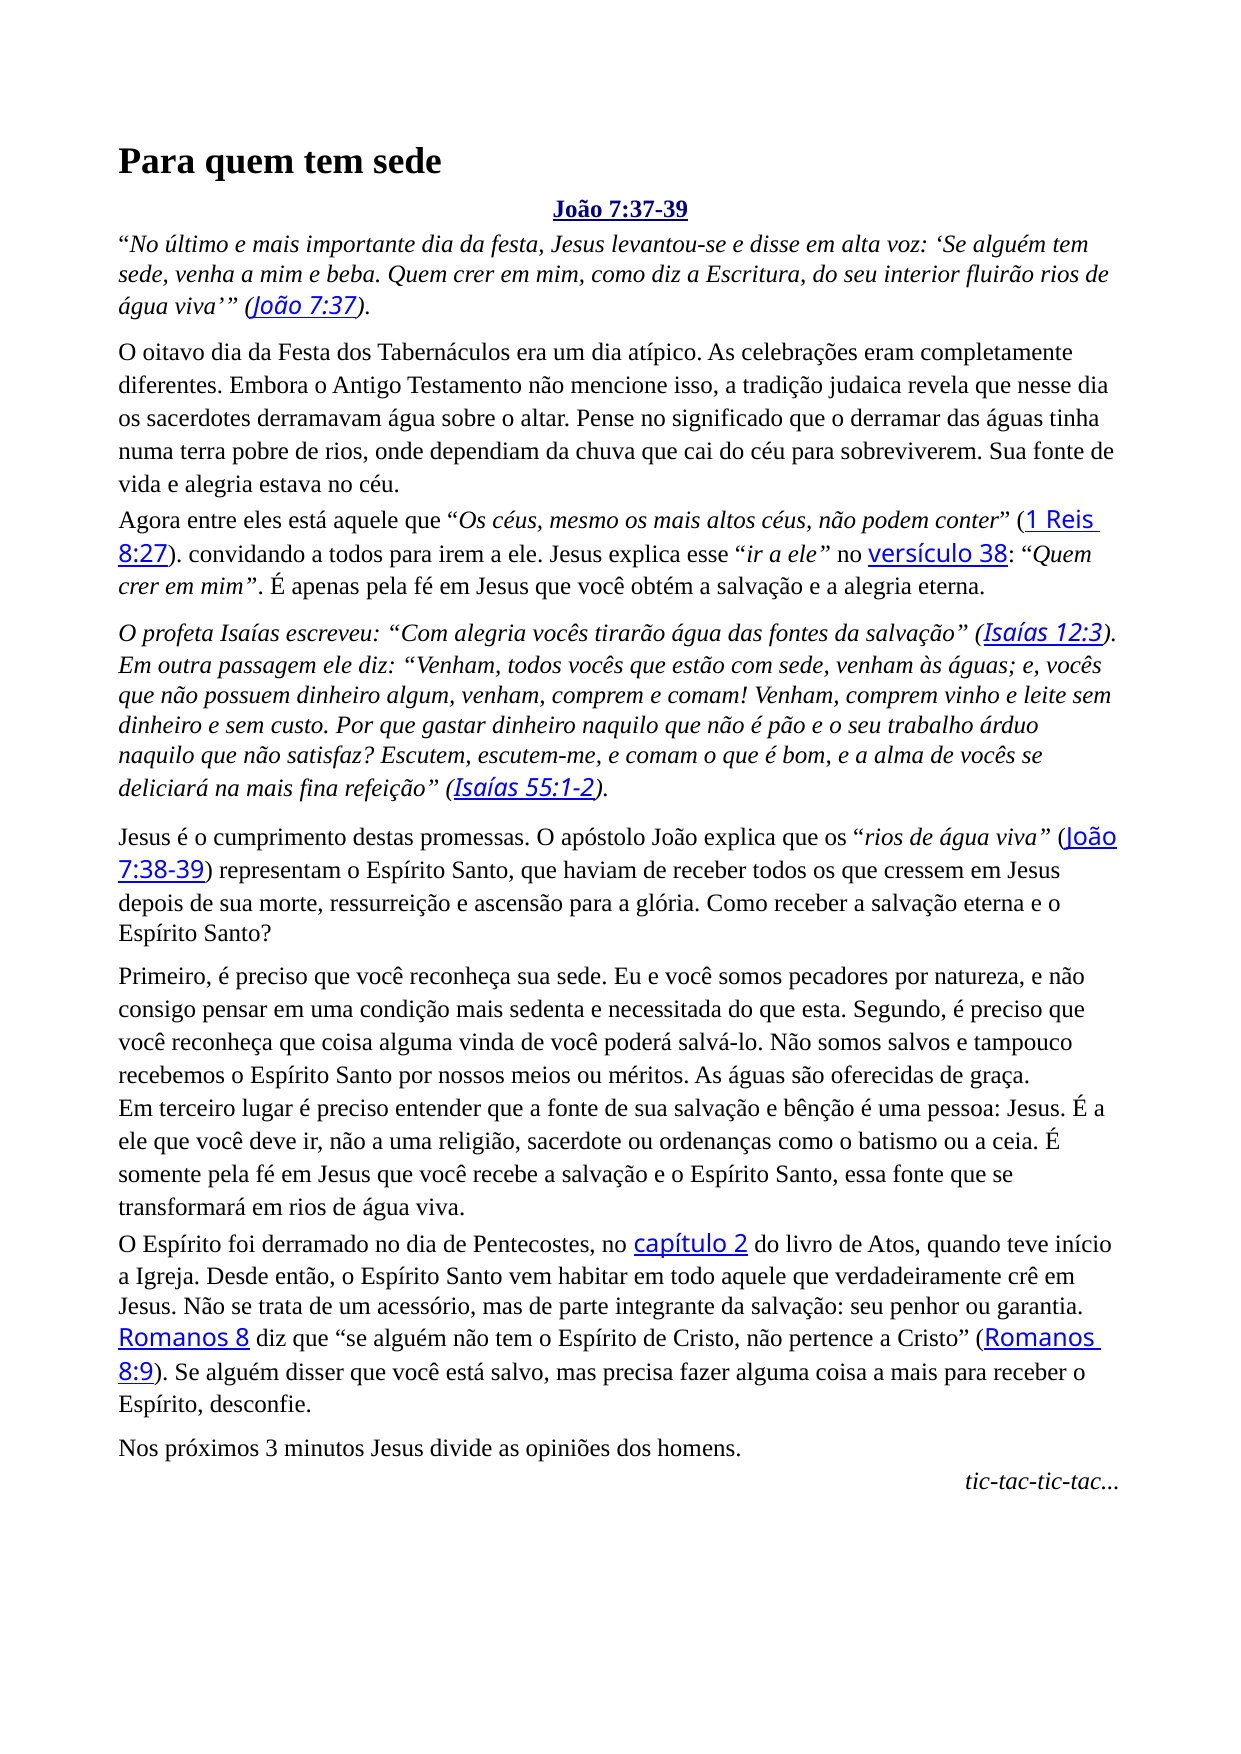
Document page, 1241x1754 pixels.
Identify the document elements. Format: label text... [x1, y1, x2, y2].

text tic-tac-tic-tac... [118, 1466, 1122, 1494]
text Agora entre eles está aquele que “Os céus, mesmo os mais altos céus, não podem conter” (1 Reis 8:27). convidando a todos para irem a ele. Jesus explica esse “ir a ele” no versículo 38: “Quem crer em mim”. É apenas pela fé em Jesus que você obtém a salvação e a alegria eterna. [118, 502, 1122, 600]
text Nos próximos 3 minutos Jesus divide as opiniões dos homens. [118, 1433, 1122, 1461]
text Primeiro, é preciso que você reconheça sua sede. Eu e você somos pecadores por natureza, e não consigo pensar em uma condição mais sedenta e necessitada do que esta. Segundo, é preciso que você reconheça que coisa alguma vinda de você poderá salvá-lo. Não somos salvos e tampouco recebemos o Espírito Santo por nossos meios ou méritos. As águas são oferecidas de graça. [118, 961, 1122, 1089]
text Jesus é o cumprimento destas promessas. O apóstolo João explica que os “rios de água viva” (João 7:38-39) representam o Espírito Santo, que haviam de receber todos os que cressem em Jesus depois de sua morte, ressurreição e ascensão para a glória. Como receber a salvação eterna e o Espírito Santo? [118, 818, 1122, 946]
text Em terceiro lugar é preciso entender que a fonte de sua salvação e bênção é uma pessoa: Jesus. É a ele que você deve ir, não a uma religião, sacerdote ou ordenanças como o batismo ou a ceia. É somente pela fé em Jesus que você recebe a salvação e o Espírito Santo, essa fonte que se transformará em rios de água viva. [118, 1093, 1122, 1221]
text O oitavo dia da Festa dos Tabernáculos era um dia atípico. As celebrações eram completamente diferentes. Embora o Antigo Testamento não mencione isso, a tradição judaica revela que nesse dia os sacerdotes derramavam água sobre o altar. Pense no significado que o derramar das águas tinha numa terra pobre de rios, onde dependiam da chuva que cai do céu para sobreviverem. Sua fonte de vida e alegria estava no céu. [118, 337, 1122, 497]
text João 7:37-39 [118, 194, 1122, 223]
text O Espírito foi derramado no dia de Pentecostes, no capítulo 2 do livro de Atos, quando teve início a Igreja. Desde então, o Espírito Santo vem habitar em todo aquele que verdadeiramente crê em Jesus. Não se trata de um acessório, mas de parte integrante da salvação: seu penhor ou garantia. Romanos 8 diz que “se alguém não tem o Espírito de Cristo, não pertence a Cristo” (Romanos 8:9). Se alguém disser que você está salvo, mas precisa fazer alguma coisa a mais para receber o Espírito, desconfie. [118, 1225, 1122, 1418]
text O profeta Isaías escreveu: “Com alegria vocês tirarão água das fontes da salvação” (Isaías 12:3). Em outra passagem ele diz: “Venham, todos vocês que estão com sede, venham às águas; e, vocês que não possuem dinheiro algum, venham, comprem e comam! Venham, comprem vinho e leite sem dinheiro e sem custo. Por que gastar dinheiro naquilo que não é pão e o seu trabalho árduo naquilo que não satisfaz? Escutem, escutem-me, e comam o que é bom, e a alma de vocês se deliciará na mais fina refeição” (Isaías 55:1-2). [118, 615, 1122, 803]
text “No último e mais importante dia da festa, Jesus levantou-se e disse em alta voz: ‘Se alguém tem sede, venha a mim e beba. Quem crer em mim, como diz a Escritura, do seu interior fluirão rios de água viva’” (João 7:37). [118, 228, 1122, 322]
subtitle Para quem tem sede [118, 139, 1122, 182]
